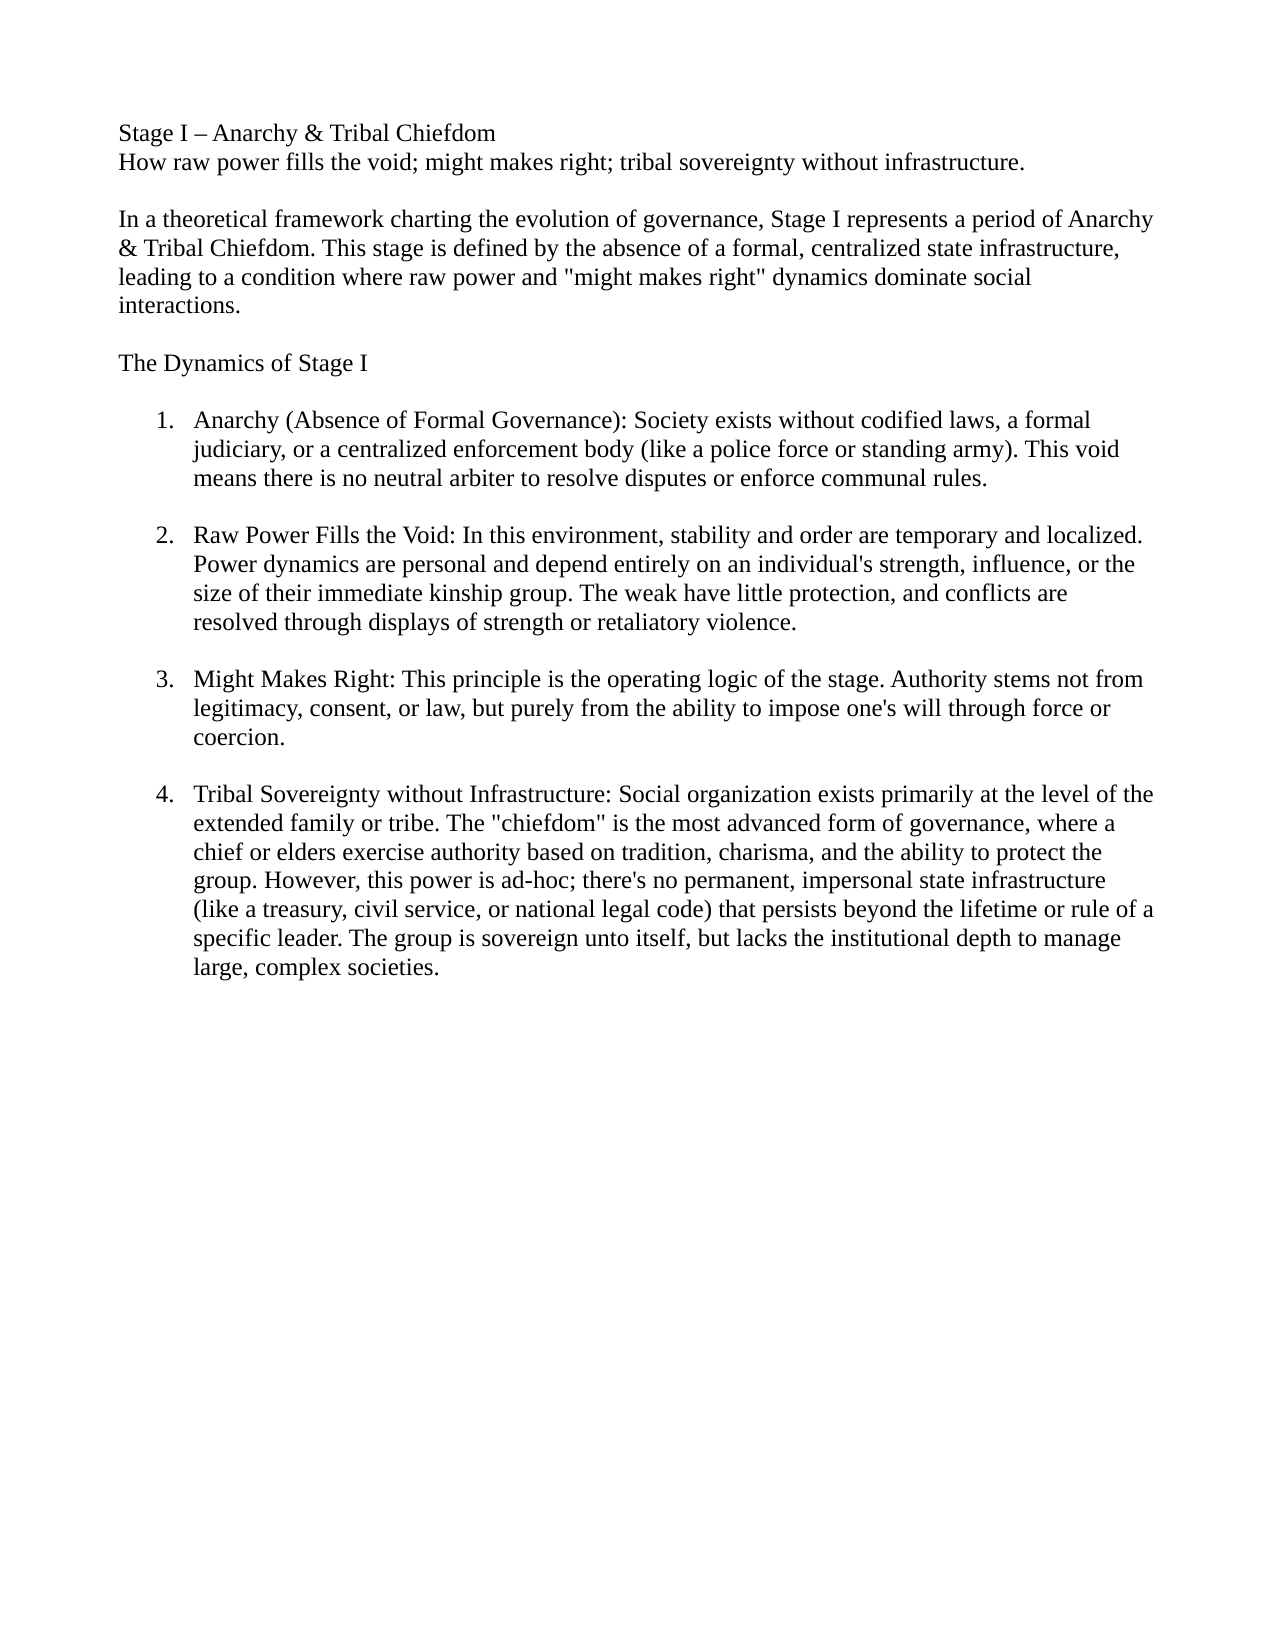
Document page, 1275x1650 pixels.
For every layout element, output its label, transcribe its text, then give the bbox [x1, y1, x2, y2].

text The Dynamics of Stage I [118, 348, 1157, 377]
text In a theoretical framework charting the evolution of governance, Stage I represents a period of Anarchy & Tribal Chiefdom. This stage is defined by the absence of a formal, centralized state infrastructure, leading to a condition where raw power and "might makes right" dynamics dominate social interactions. [118, 204, 1157, 319]
list Raw Power Fills the Void: In this environment, stability and order are temporary and localized. Power dynamics are personal and depend entirely on an individual's strength, influence, or the size of their immediate kinship group. The weak have little protection, and conflicts are resolved through displays of strength or retaliatory violence. [156, 521, 1157, 636]
text Stage I – Anarchy & Tribal Chiefdom How raw power fills the void; might makes right; tribal sovereignty without infrastructure. [118, 118, 1157, 176]
list Might Makes Right: This principle is the operating logic of the stage. Authority stems not from legitimacy, consent, or law, but purely from the ability to impose one's will through force or coercion. [156, 664, 1157, 751]
list Tribal Sovereignty without Infrastructure: Social organization exists primarily at the level of the extended family or tribe. The "chiefdom" is the most advanced form of governance, where a chief or elders exercise authority based on tradition, charisma, and the ability to protect the group. However, this power is ad-hoc; there's no permanent, impersonal state infrastructure (like a treasury, civil service, or national legal code) that persists beyond the lifetime or rule of a specific leader. The group is sovereign unto itself, but lacks the institutional depth to manage large, complex societies. [156, 779, 1157, 981]
list Anarchy (Absence of Formal Governance): Society exists without codified laws, a formal judiciary, or a centralized enforcement body (like a police force or standing army). This void means there is no neutral arbiter to resolve disputes or enforce communal rules. [156, 406, 1157, 492]
